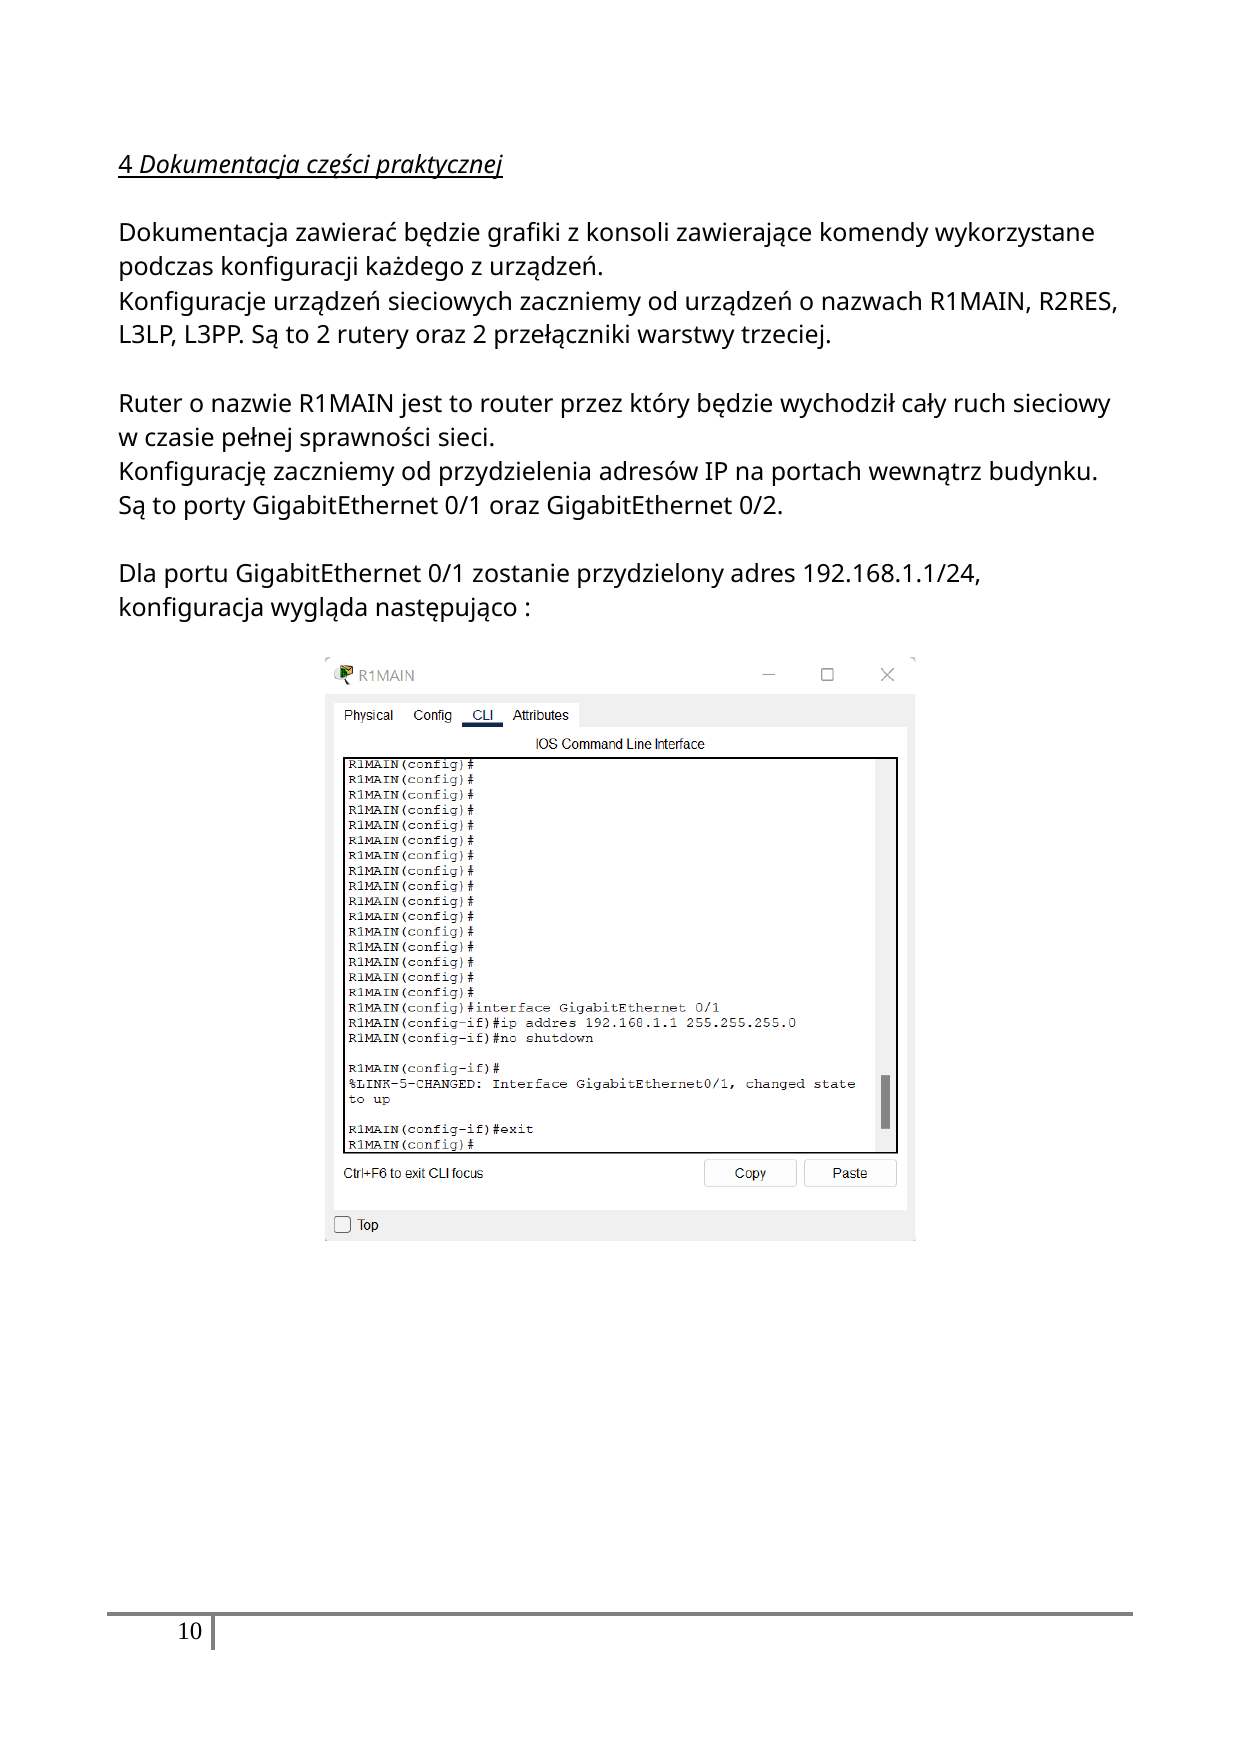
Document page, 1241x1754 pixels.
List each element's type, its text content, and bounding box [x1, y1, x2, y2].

text Konfigurację zaczniemy od przydzielenia adresów IP na portach wewnątrz budynku. Są to porty GigabitEthernet 0/1 oraz GigabitEthernet 0/2. [118, 453, 1122, 556]
text Konfiguracje urządzeń sieciowych zaczniemy od urządzeń o nazwach R1MAIN, R2RES, L3LP, L3PP. Są to 2 rutery oraz 2 przełączniki warstwy trzeciej. [118, 283, 1122, 351]
text Dokumentacja zawierać będzie grafiki z konsoli zawierające komendy wykorzystane podczas konfiguracji każdego z urządzeń. [118, 215, 1122, 283]
picture [325, 657, 916, 1241]
text Dla portu GigabitEthernet 0/1 zostanie przydzielony adres 192.168.1.1/24, konfiguracja wygląda następująco : [118, 556, 1122, 624]
text 4 Dokumentacja części praktycznej [118, 147, 1122, 181]
text Ruter o nazwie R1MAIN jest to router przez który będzie wychodził cały ruch sieciowy w czasie pełnej sprawności sieci. [118, 385, 1122, 453]
